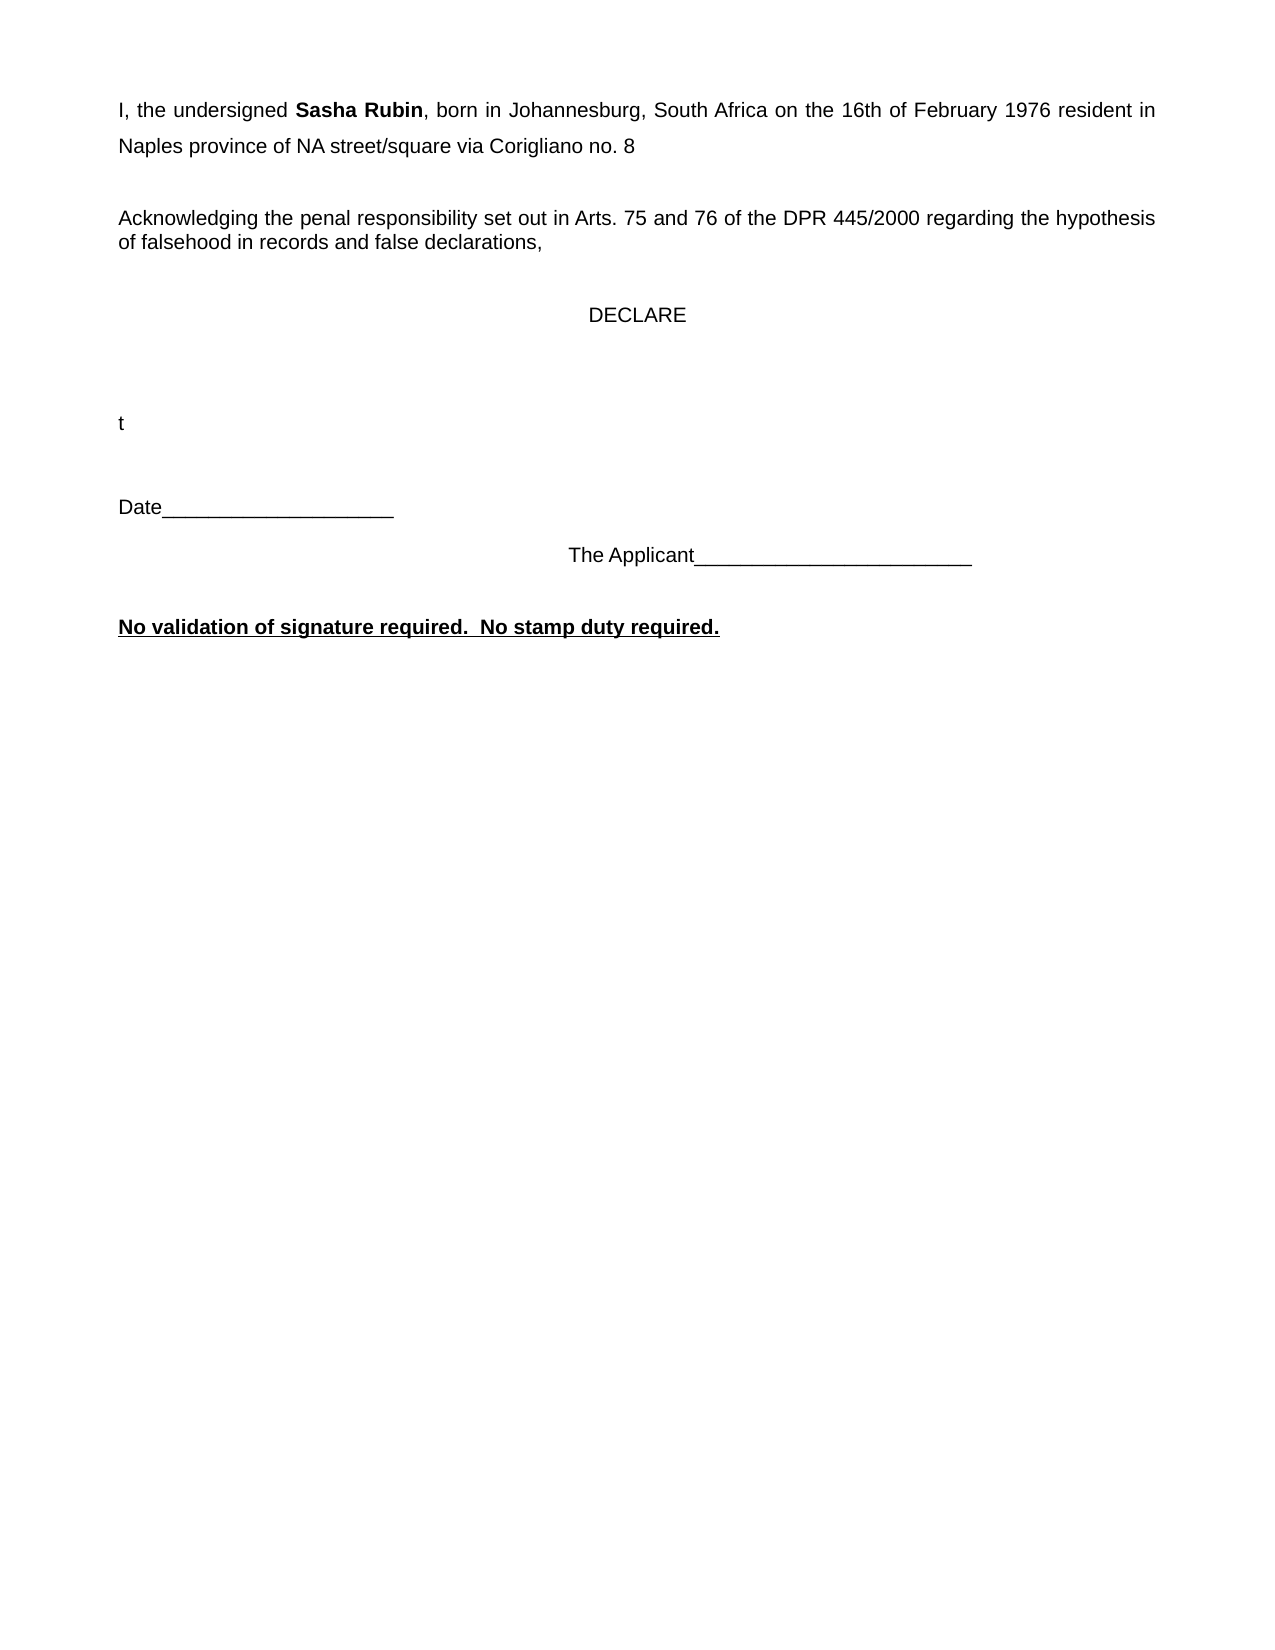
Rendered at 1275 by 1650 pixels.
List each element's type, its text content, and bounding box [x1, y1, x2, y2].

text Acknowledging the penal responsibility set out in Arts. 75 and 76 of the DPR 445/2000 regarding the hypothesis of falsehood in records and false declarations, [118, 206, 1157, 254]
text I, the undersigned Sasha Rubin, born in Johannesburg, South Africa on the 16th of February 1976 resident in Naples province of NA street/square via Corigliano no. 8 [118, 98, 1157, 158]
text The Applicant________________________ [118, 543, 1157, 567]
text Date____________________ [118, 495, 1157, 519]
subtitle DECLARE [118, 303, 1157, 327]
text t [118, 411, 1157, 435]
text No validation of signature required. No stamp duty required. [118, 614, 1157, 638]
